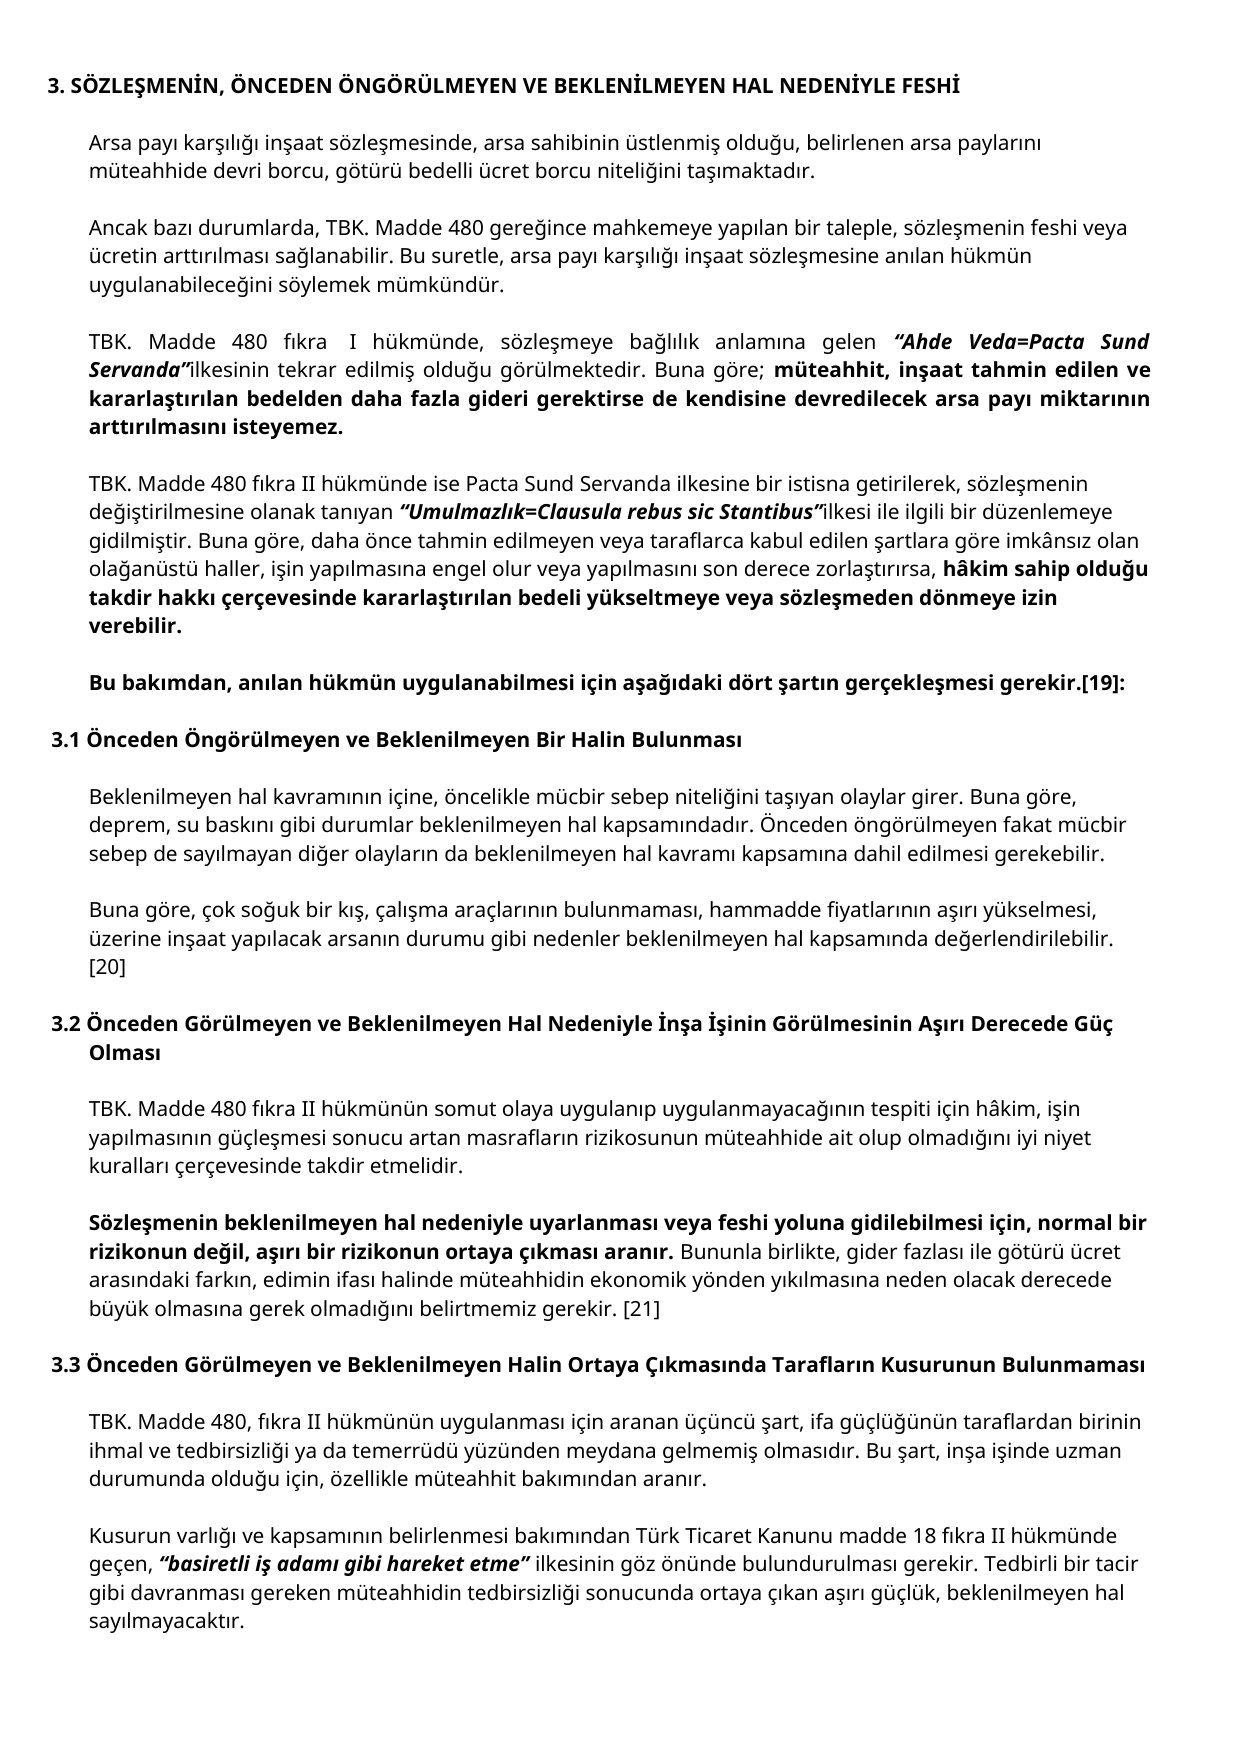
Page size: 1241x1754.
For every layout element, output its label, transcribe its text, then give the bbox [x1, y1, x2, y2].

text TBK. Madde 480 fıkra II hükmünde ise Pacta Sund Servanda ilkesine bir istisna getirilerek, sözleşmenin değiştirilmesine olanak tanıyan “Umulmazlık=Clausula rebus sic Stantibus”ilkesi ile ilgili bir düzenlemeye gidilmiştir. Buna göre, daha önce tahmin edilmeyen veya taraflarca kabul edilen şartlara göre imkânsız olan olağanüstü haller, işin yapılmasına engel olur veya yapılmasını son derece zorlaştırırsa, hâkim sahip olduğu takdir hakkı çerçevesinde kararlaştırılan bedeli yükseltmeye veya sözleşmeden dönmeye izin verebilir. [88, 469, 1152, 639]
text Arsa payı karşılığı inşaat sözleşmesinde, arsa sahibinin üstlenmiş olduğu, belirlenen arsa paylarını müteahhide devri borcu, götürü bedelli ücret borcu niteliğini taşımaktadır. [88, 128, 1152, 184]
text Kusurun varlığı ve kapsamının belirlenmesi bakımından Türk Ticaret Kanunu madde 18 fıkra II hükmünde geçen, “basiretli iş adamı gibi hareket etme” ilkesinin göz önünde bulundurulması gerekir. Tedbirli bir tacir gibi davranması gereken müteahhidin tedbirsizliği sonucunda ortaya çıkan aşırı güçlük, beklenilmeyen hal sayılmayacaktır. [88, 1521, 1152, 1635]
text 3.2 Önceden Görülmeyen ve Beklenilmeyen Hal Nedeniyle İnşa İşinin Görülmesinin Aşırı Derecede Güç Olması [51, 1009, 1152, 1066]
text Ancak bazı durumlarda, TBK. Madde 480 gereğince mahkemeye yapılan bir taleple, sözleşmenin feshi veya ücretin arttırılması sağlanabilir. Bu suretle, arsa payı karşılığı inşaat sözleşmesine anılan hükmün uygulanabileceğini söylemek mümkündür. [88, 213, 1152, 298]
text TBK. Madde 480, fıkra II hükmünün uygulanması için aranan üçüncü şart, ifa güçlüğünün taraflardan birinin ihmal ve tedbirsizliği ya da temerrüdü yüzünden meydana gelmemiş olmasıdır. Bu şart, inşa işinde uzman durumunda olduğu için, özellikle müteahhit bakımından aranır. [88, 1407, 1152, 1493]
text 3.3 Önceden Görülmeyen ve Beklenilmeyen Halin Ortaya Çıkmasında Tarafların Kusurunun Bulunmaması [51, 1351, 1152, 1379]
text Bu bakımdan, anılan hükmün uygulanabilmesi için aşağıdaki dört şartın gerçekleşmesi gerekir.[19]: [88, 668, 1152, 696]
text Sözleşmenin beklenilmeyen hal nedeniyle uyarlanması veya feshi yoluna gidilebilmesi için, normal bir rizikonun değil, aşırı bir rizikonun ortaya çıkması aranır. Bununla birlikte, gider fazlası ile götürü ücret arasındaki farkın, edimin ifası halinde müteahhidin ekonomik yönden yıkılmasına neden olacak derecede büyük olmasına gerek olmadığını belirtmemiz gerekir. [21] [88, 1208, 1152, 1322]
text Beklenilmeyen hal kavramının içine, öncelikle mücbir sebep niteliğini taşıyan olaylar girer. Buna göre, deprem, su baskını gibi durumlar beklenilmeyen hal kapsamındadır. Önceden öngörülmeyen fakat mücbir sebep de sayılmayan diğer olayların da beklenilmeyen hal kavramı kapsamına dahil edilmesi gerekebilir. [88, 782, 1152, 867]
text TBK. Madde 480 fıkra I hükmünde, sözleşmeye bağlılık anlamına gelen “Ahde Veda=Pacta Sund Servanda”ilkesinin tekrar edilmiş olduğu görülmektedir. Buna göre; müteahhit, inşaat tahmin edilen ve kararlaştırılan bedelden daha fazla gideri gerektirse de kendisine devredilecek arsa payı miktarının arttırılmasını isteyemez. [88, 327, 1152, 441]
text TBK. Madde 480 fıkra II hükmünün somut olaya uygulanıp uygulanmayacağının tespiti için hâkim, işin yapılmasının güçleşmesi sonucu artan masrafların rizikosunun müteahhide ait olup olmadığını iyi niyet kuralları çerçevesinde takdir etmelidir. [88, 1094, 1152, 1180]
text Buna göre, çok soğuk bir kış, çalışma araçlarının bulunmaması, hammadde fiyatlarının aşırı yükselmesi, üzerine inşaat yapılacak arsanın durumu gibi nedenler beklenilmeyen hal kapsamında değerlendirilebilir. [20] [88, 896, 1152, 981]
text 3. SÖZLEŞMENİN, ÖNCEDEN ÖNGÖRÜLMEYEN VE BEKLENİLMEYEN HAL NEDENİYLE FESHİ [47, 71, 1152, 99]
text 3.1 Önceden Öngörülmeyen ve Beklenilmeyen Bir Halin Bulunması [51, 725, 1152, 753]
